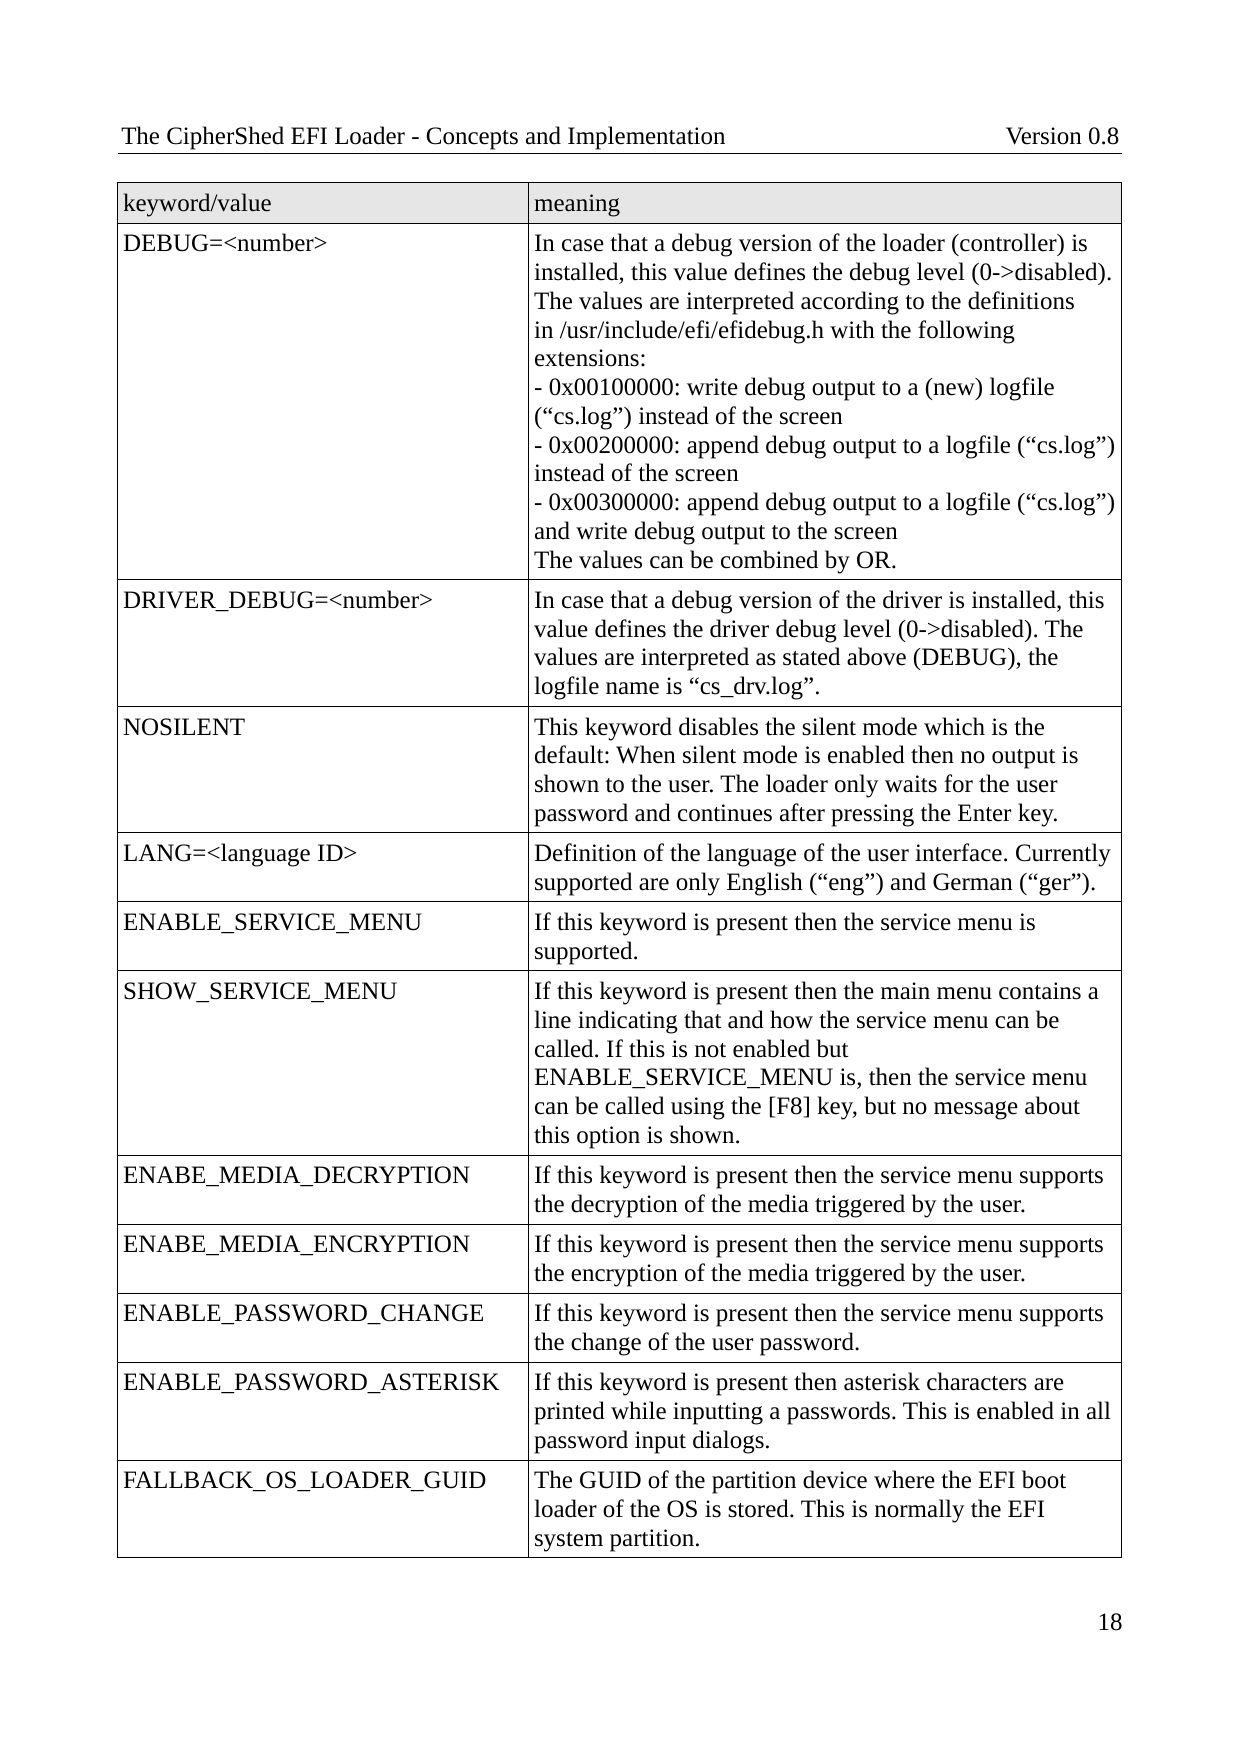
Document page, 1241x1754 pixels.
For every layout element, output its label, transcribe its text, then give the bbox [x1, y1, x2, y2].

table_cell If this keyword is present then the main menu contains a line indicating that and how the service menu can be called. If this is not enabled but ENABLE_SERVICE_MENU is, then the service menu can be called using the [F8] key, but no message about this option is shown. [529, 971, 1121, 1154]
table_cell If this keyword is present then the service menu supports the decryption of the media triggered by the user. [529, 1156, 1121, 1223]
table_cell The GUID of the partition device where the EFI boot loader of the OS is stored. This is normally the EFI system partition. [529, 1461, 1121, 1557]
table_cell ENABLE_SERVICE_MENU [118, 902, 528, 970]
table_cell This keyword disables the silent mode which is the default: When silent mode is enabled then no output is shown to the user. The loader only waits for the user password and continues after pressing the Enter key. [529, 707, 1121, 832]
table_cell If this keyword is present then asterisk characters are printed while inputting a passwords. This is enabled in all password input dialogs. [529, 1363, 1121, 1459]
table_cell In case that a debug version of the loader (controller) is installed, this value defines the debug level (0->disabled). The values are interpreted according to the definitions in /usr/include/efi/efidebug.h with the following extensions: - 0x00100000: write debug output to a (new) logfile (“cs.log”) instead of the screen - 0x00200000: append debug output to a logfile (“cs.log”) instead of the screen - 0x00300000: append debug output to a logfile (“cs.log”) and write debug output to the screen The values can be combined by OR. [529, 224, 1121, 579]
table_cell LANG=<language ID> [118, 833, 528, 901]
table_cell DEBUG=<number> [118, 224, 528, 579]
table_cell If this keyword is present then the service menu supports the encryption of the media triggered by the user. [529, 1225, 1121, 1293]
table_header meaning [529, 183, 1121, 223]
table_cell SHOW_SERVICE_MENU [118, 971, 528, 1154]
table_cell Definition of the language of the user interface. Currently supported are only English (“eng”) and German (“ger”). [529, 833, 1121, 901]
table_cell ENABLE_PASSWORD_ASTERISK [118, 1363, 528, 1459]
table_cell DRIVER_DEBUG=<number> [118, 580, 528, 706]
table_cell In case that a debug version of the driver is installed, this value defines the driver debug level (0->disabled). The values are interpreted as stated above (DEBUG), the logfile name is “cs_drv.log”. [529, 580, 1121, 706]
table_cell NOSILENT [118, 707, 528, 832]
table_cell FALLBACK_OS_LOADER_GUID [118, 1461, 528, 1557]
table_cell ENABE_MEDIA_DECRYPTION [118, 1156, 528, 1223]
table_cell If this keyword is present then the service menu is supported. [529, 902, 1121, 970]
table_cell ENABLE_PASSWORD_CHANGE [118, 1294, 528, 1362]
table_cell If this keyword is present then the service menu supports the change of the user password. [529, 1294, 1121, 1362]
table_header keyword/value [118, 183, 528, 223]
table_cell ENABE_MEDIA_ENCRYPTION [118, 1225, 528, 1293]
